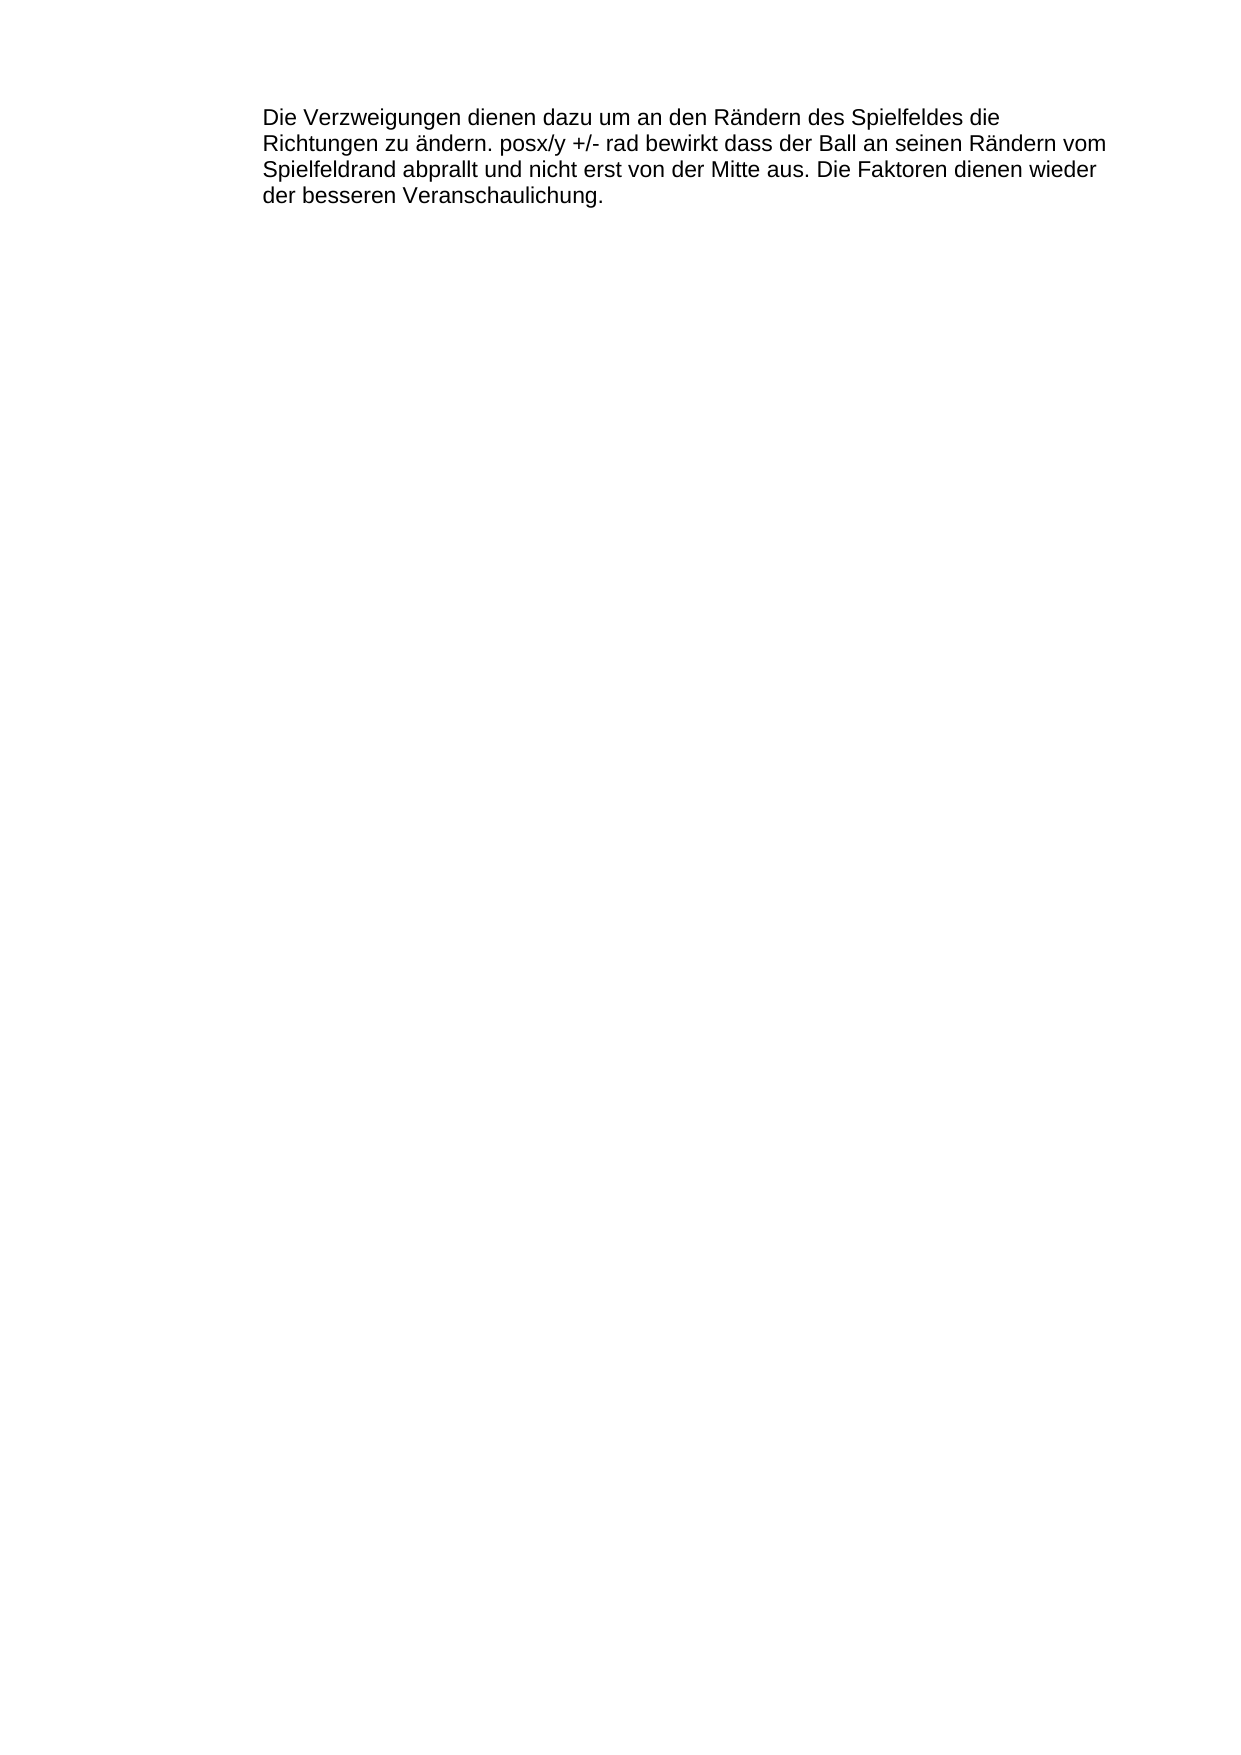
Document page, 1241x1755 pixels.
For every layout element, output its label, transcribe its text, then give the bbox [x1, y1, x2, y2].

text Die Verzweigungen dienen dazu um an den Rändern des Spielfeldes die Richtungen zu ändern. posx/y +/- rad bewirkt dass der Ball an seinen Rändern vom Spielfeldrand abprallt und nicht erst von der Mitte aus. Die Faktoren dienen wieder der besseren Veranschaulichung. [262, 103, 1122, 209]
